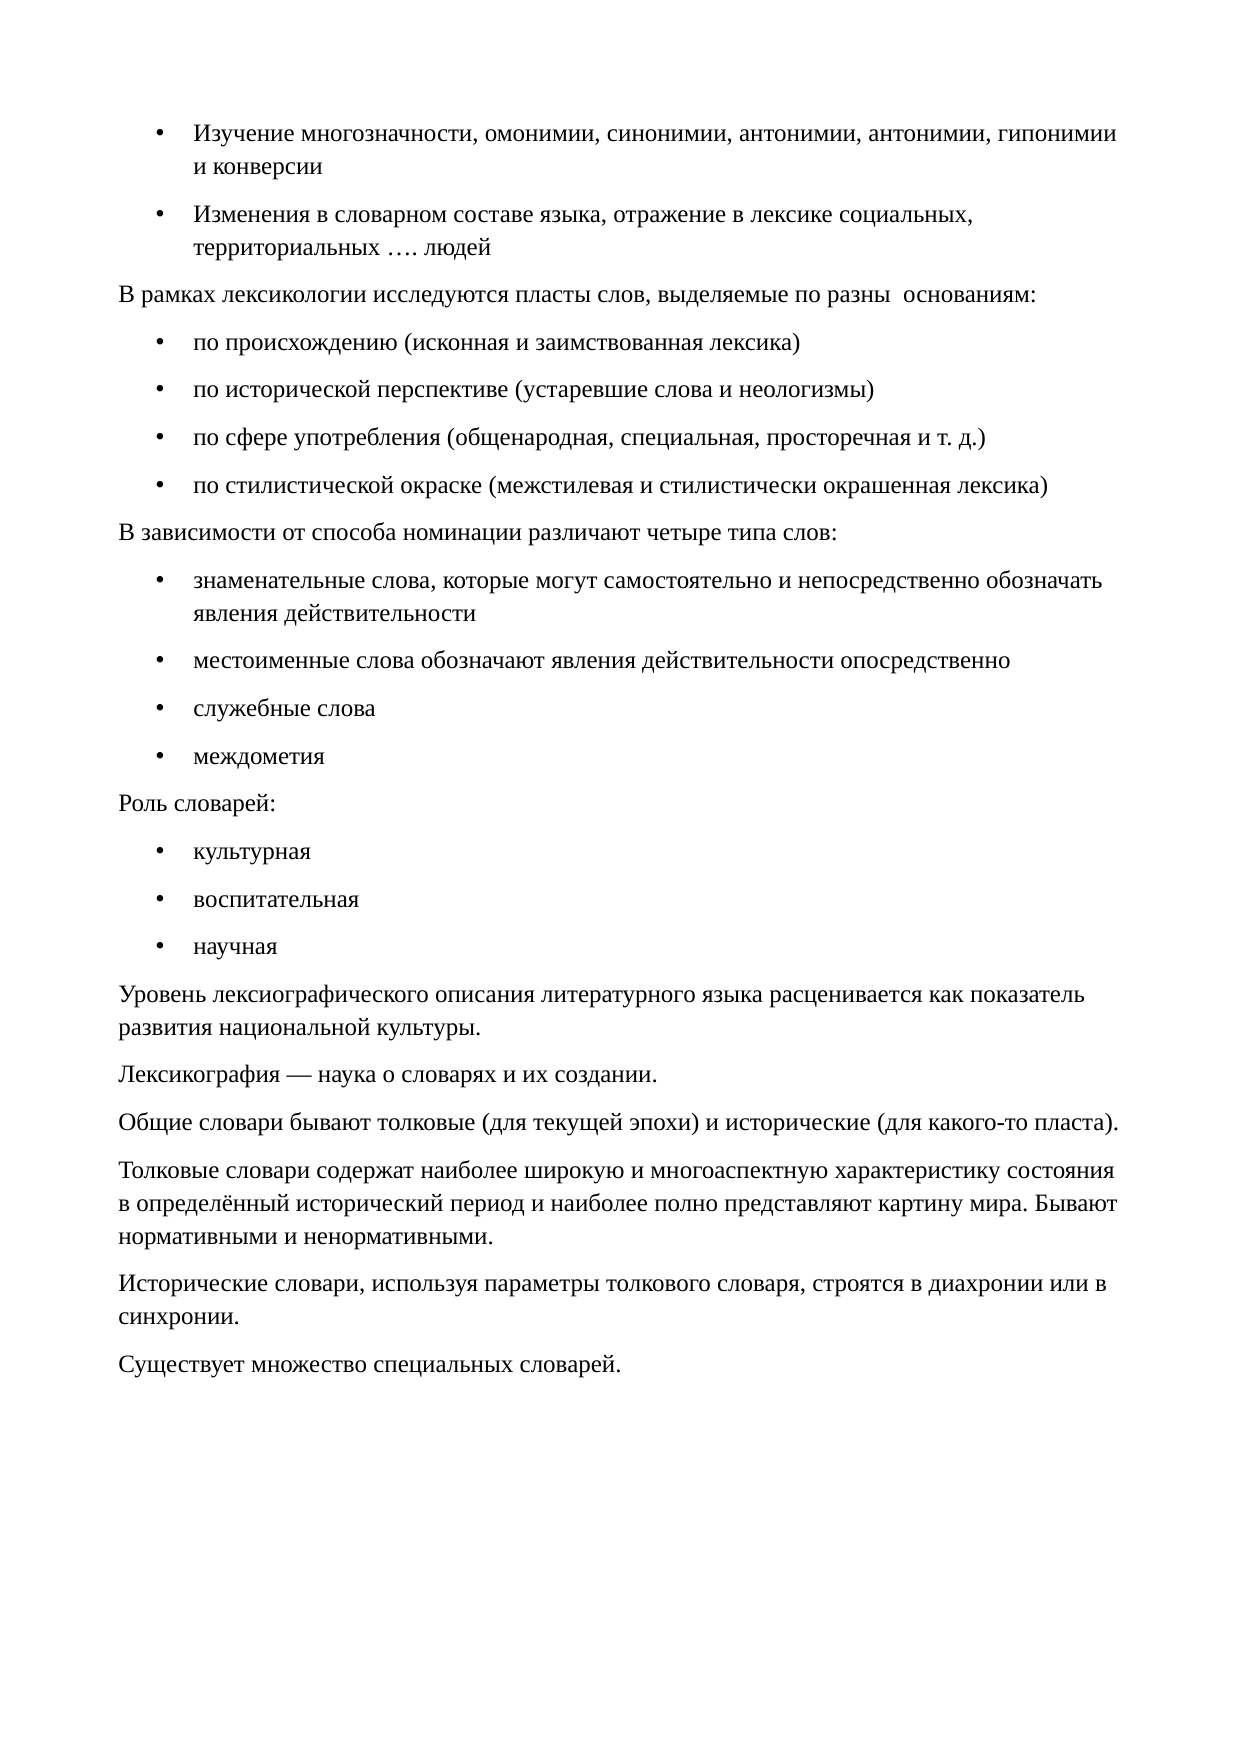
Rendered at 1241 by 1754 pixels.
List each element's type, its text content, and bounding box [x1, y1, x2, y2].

text Исторические словари, используя параметры толкового словаря, строятся в диахронии или в синхронии. [118, 1268, 1122, 1330]
list служебные слова [156, 693, 1122, 722]
list по происхождению (исконная и заимствованная лексика) [156, 327, 1122, 356]
list культурная [156, 836, 1122, 865]
list Изменения в словарном составе языка, отражение в лексике социальных, территориальных …. людей [156, 199, 1122, 261]
text Лексикография — наука о словарях и их создании. [118, 1059, 1122, 1088]
text Общие словари бывают толковые (для текущей эпохи) и исторические (для какого-то пласта). [118, 1107, 1122, 1136]
list по стилистической окраске (межстилевая и стилистически окрашенная лексика) [156, 470, 1122, 498]
list по сфере употребления (общенародная, специальная, просторечная и т. д.) [156, 422, 1122, 451]
text Уровень лексиографического описания литературного языка расценивается как показатель развития национальной культуры. [118, 979, 1122, 1041]
text В рамках лексикологии исследуются пласты слов, выделяемые по разны основаниям: [118, 279, 1122, 308]
list знаменательные слова, которые могут самостоятельно и непосредственно обозначать явления действительности [156, 565, 1122, 627]
text Роль словарей: [118, 788, 1122, 817]
list по исторической перспективе (устаревшие слова и неологизмы) [156, 374, 1122, 403]
text Толковые словари содержат наиболее широкую и многоаспектную характеристику состояния в определённый исторический период и наиболее полно представляют картину мира. Бывают нормативными и ненормативными. [118, 1155, 1122, 1249]
text Существует множество специальных словарей. [118, 1349, 1122, 1378]
list Изучение многозначности, омонимии, синонимии, антонимии, антонимии, гипонимии и конверсии [156, 118, 1122, 180]
list местоименные слова обозначают явления действительности опосредственно [156, 646, 1122, 674]
list научная [156, 931, 1122, 960]
text В зависимости от способа номинации различают четыре типа слов: [118, 517, 1122, 546]
list междометия [156, 741, 1122, 769]
list воспитательная [156, 884, 1122, 912]
